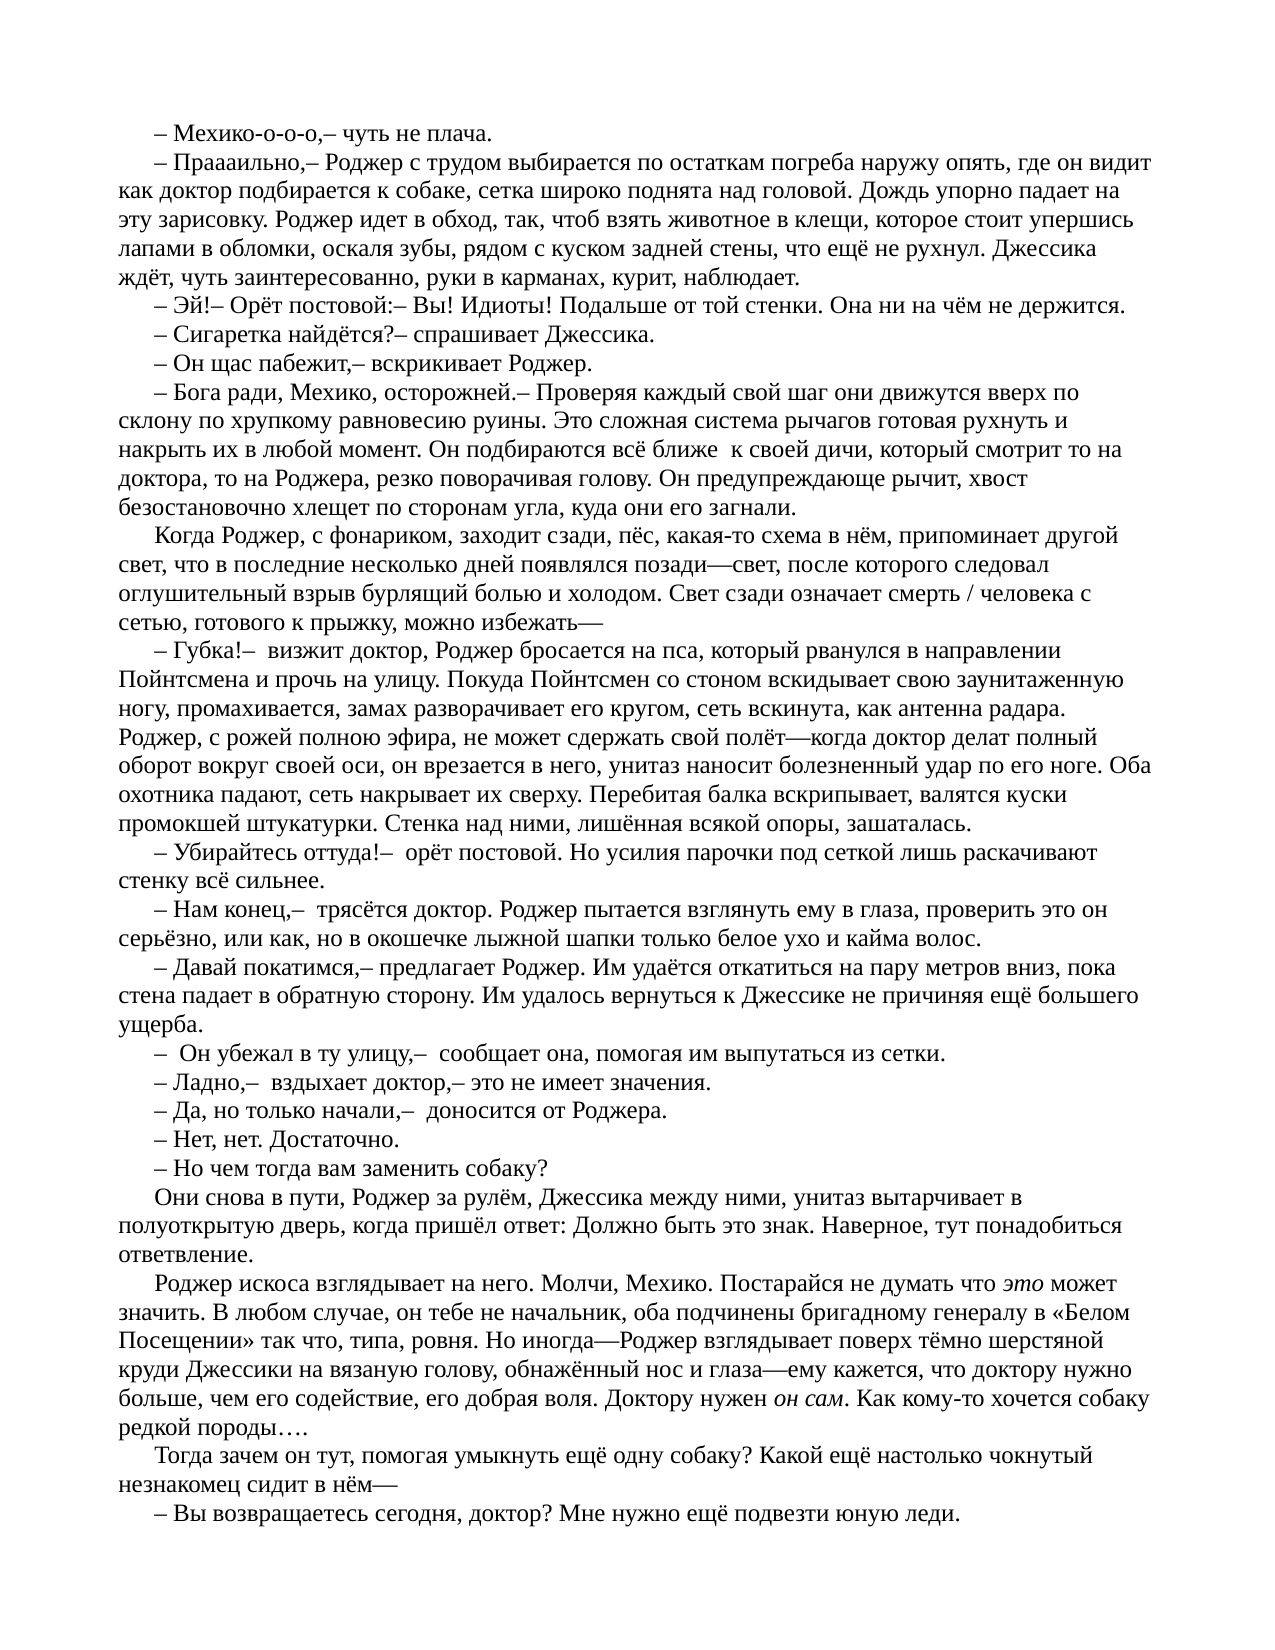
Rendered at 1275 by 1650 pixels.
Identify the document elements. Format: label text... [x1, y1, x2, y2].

text – Эй!– Орёт постовой:– Вы! Идиоты! Подальше от той стенки. Она ни на чём не держится. [118, 291, 1157, 319]
text – Праааильно,– Роджер с трудом выбирается по остаткам погреба наружу опять, где он видит как доктор подбирается к собаке, сетка широко поднята над головой. Дождь упорно падает на эту зарисовку. Роджер идет в обход, так, чтоб взять животное в клещи, которое стоит упершись лапами в обломки, оскаля зубы, рядом с куском задней стены, что ещё не рухнул. Джессика ждёт, чуть заинтересованно, руки в карманах, курит, наблюдает. [118, 147, 1157, 291]
text – Давай покатимся,– предлагает Роджер. Им удаётся откатиться на пару метров вниз, пока стена падает в обратную сторону. Им удалось вернуться к Джессике не причиняя ещё большего ущерба. [118, 952, 1157, 1038]
text Тогда зачем он тут, помогая умыкнуть ещё одну собаку? Какой ещё настолько чокнутый незнакомец сидит в нём— [118, 1441, 1157, 1498]
text – Вы возвращаетесь сегодня, доктор? Мне нужно ещё подвезти юную леди. [118, 1498, 1157, 1527]
text – Да, но только начали,– доносится от Роджера. [118, 1096, 1157, 1124]
text – Но чем тогда вам заменить собаку? [118, 1153, 1157, 1182]
text – Нам конец,– трясётся доктор. Роджер пытается взглянуть ему в глаза, проверить это он серьёзно, или как, но в окошечке лыжной шапки только белое ухо и кайма волос. [118, 894, 1157, 952]
text – Губка!– визжит доктор, Роджер бросается на пса, который рванулся в направлении Пойнтсмена и прочь на улицу. Покуда Пойнтсмен со стоном вскидывает свою заунитаженную ногу, промахивается, замах разворачивает его кругом, сеть вскинута, как антенна радара. Роджер, с рожей полною эфира, не может сдержать свой полёт—когда доктор делат полный оборот вокруг своей оси, он врезается в него, унитаз наносит болезненный удар по его ноге. Оба охотника падают, сеть накрывает их сверху. Перебитая балка вскрипывает, валятся куски промокшей штукатурки. Стенка над ними, лишённая всякой опоры, зашаталась. [118, 636, 1157, 837]
text Они снова в пути, Роджер за рулём, Джессика между ними, унитаз вытарчивает в полуоткрытую дверь, когда пришёл ответ: Должно быть это знак. Наверное, тут понадобиться ответвление. [118, 1182, 1157, 1268]
text – Нет, нет. Достаточно. [118, 1124, 1157, 1153]
text Когда Роджер, с фонариком, заходит сзади, пёс, какая-то схема в нём, припоминает другой свет, что в последние несколько дней появлялся позади—свет, после которого следовал оглушительный взрыв бурлящий болью и холодом. Свет сзади означает смерть / человека с сетью, готового к прыжку, можно избежать— [118, 521, 1157, 636]
text – Он щас пабежит,– вскрикивает Роджер. [118, 348, 1157, 377]
text – Сигаретка найдётся?– спрашивает Джессика. [118, 319, 1157, 348]
text – Бога ради, Мехико, осторожней.– Проверяя каждый свой шаг они движутся вверх по склону по хрупкому равновесию руины. Это сложная система рычагов готовая рухнуть и накрыть их в любой момент. Он подбираются всё ближе к своей дичи, который смотрит то на доктора, то на Роджера, резко поворачивая голову. Он предупреждающе рычит, хвост безостановочно хлещет по сторонам угла, куда они его загнали. [118, 377, 1157, 521]
text – Убирайтесь оттуда!– орёт постовой. Но усилия парочки под сеткой лишь раскачивают стенку всё сильнее. [118, 837, 1157, 894]
text Роджер искоса взглядывает на него. Молчи, Мехико. Постарайся не думать что это может значить. В любом случае, он тебе не начальник, оба подчинены бригадному генералу в «Белом Посещении» так что, типа, ровня. Но иногда—Роджер взглядывает поверх тёмно шерстяной круди Джессики на вязаную голову, обнажённый нос и глаза—ему кажется, что доктору нужно больше, чем его содействие, его добрая воля. Доктору нужен он сам. Как кому-то хочется собаку редкой породы…. [118, 1268, 1157, 1441]
text – Он убежал в ту улицу,– сообщает она, помогая им выпутаться из сетки. [118, 1038, 1157, 1067]
text – Мехико-о-о-о,– чуть не плача. [118, 118, 1157, 147]
text – Ладно,– вздыхает доктор,– это не имеет значения. [118, 1067, 1157, 1096]
